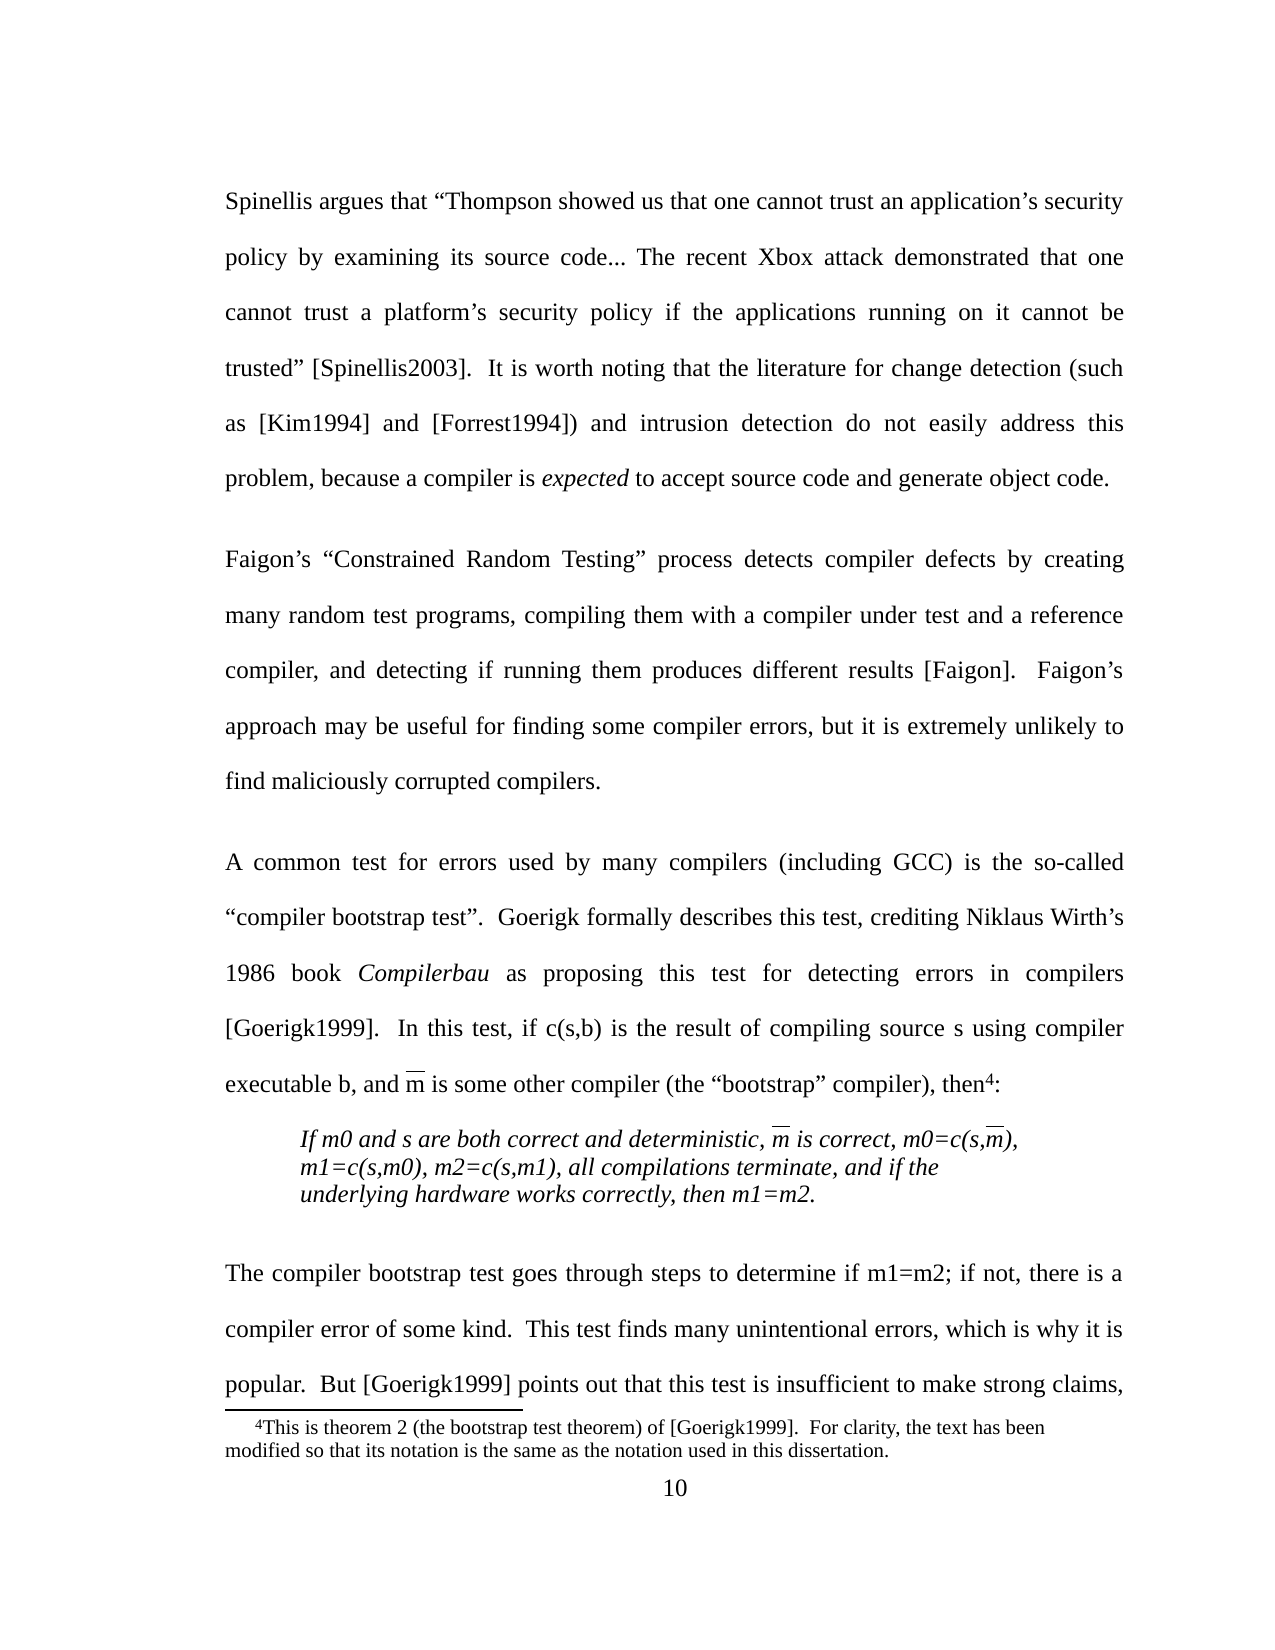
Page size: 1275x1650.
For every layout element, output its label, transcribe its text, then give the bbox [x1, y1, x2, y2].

text The compiler bootstrap test goes through steps to determine if m1=m2; if not, there is a compiler error of some kind. This test finds many unintentional errors, which is why it is popular. But [Goerigk1999] points out that this test is insufficient to make strong claims, [225, 1259, 1125, 1398]
text A common test for errors used by many compilers (including GCC) is the so-called “compiler bootstrap test”. Goerigk formally describes this test, crediting Niklaus Wirth’s 1986 book Compilerbau as proposing this test for detecting errors in compilers [Goerigk1999]. In this test, if c(s,b) is the result of compiling source s using compiler executable b, and m is some other compiler (the “bootstrap” compiler), then: [225, 848, 1125, 1097]
text Faigon’s “Constrained Random Testing” process detects compiler defects by creating many random test programs, compiling them with a compiler under test and a reference compiler, and detecting if running them produces different results [Faigon]. Faigon’s approach may be useful for finding some compiler errors, but it is extremely unlikely to find maliciously corrupted compilers. [225, 546, 1125, 795]
text This is theorem 2 (the bootstrap test theorem) of [Goerigk1999]. For clarity, the text has been modified so that its notation is the same as the notation used in this dissertation. [225, 1416, 1125, 1462]
text Spinellis argues that “Thompson showed us that one cannot trust an application’s security policy by examining its source code... The recent Xbox attack demonstrated that one cannot trust a platform’s security policy if the applications running on it cannot be trusted” [Spinellis2003]. It is worth noting that the literature for change detection (such as [Kim1994] and [Forrest1994]) and intrusion detection do not easily address this problem, because a compiler is expected to accept source code and generate object code. [225, 187, 1125, 492]
text If m0 and s are both correct and deterministic, m is correct, m0=c(s,m), m1=c(s,m0), m2=c(s,m1), all compilations terminate, and if the underlying hardware works correctly, then m1=m2. [300, 1125, 1050, 1208]
